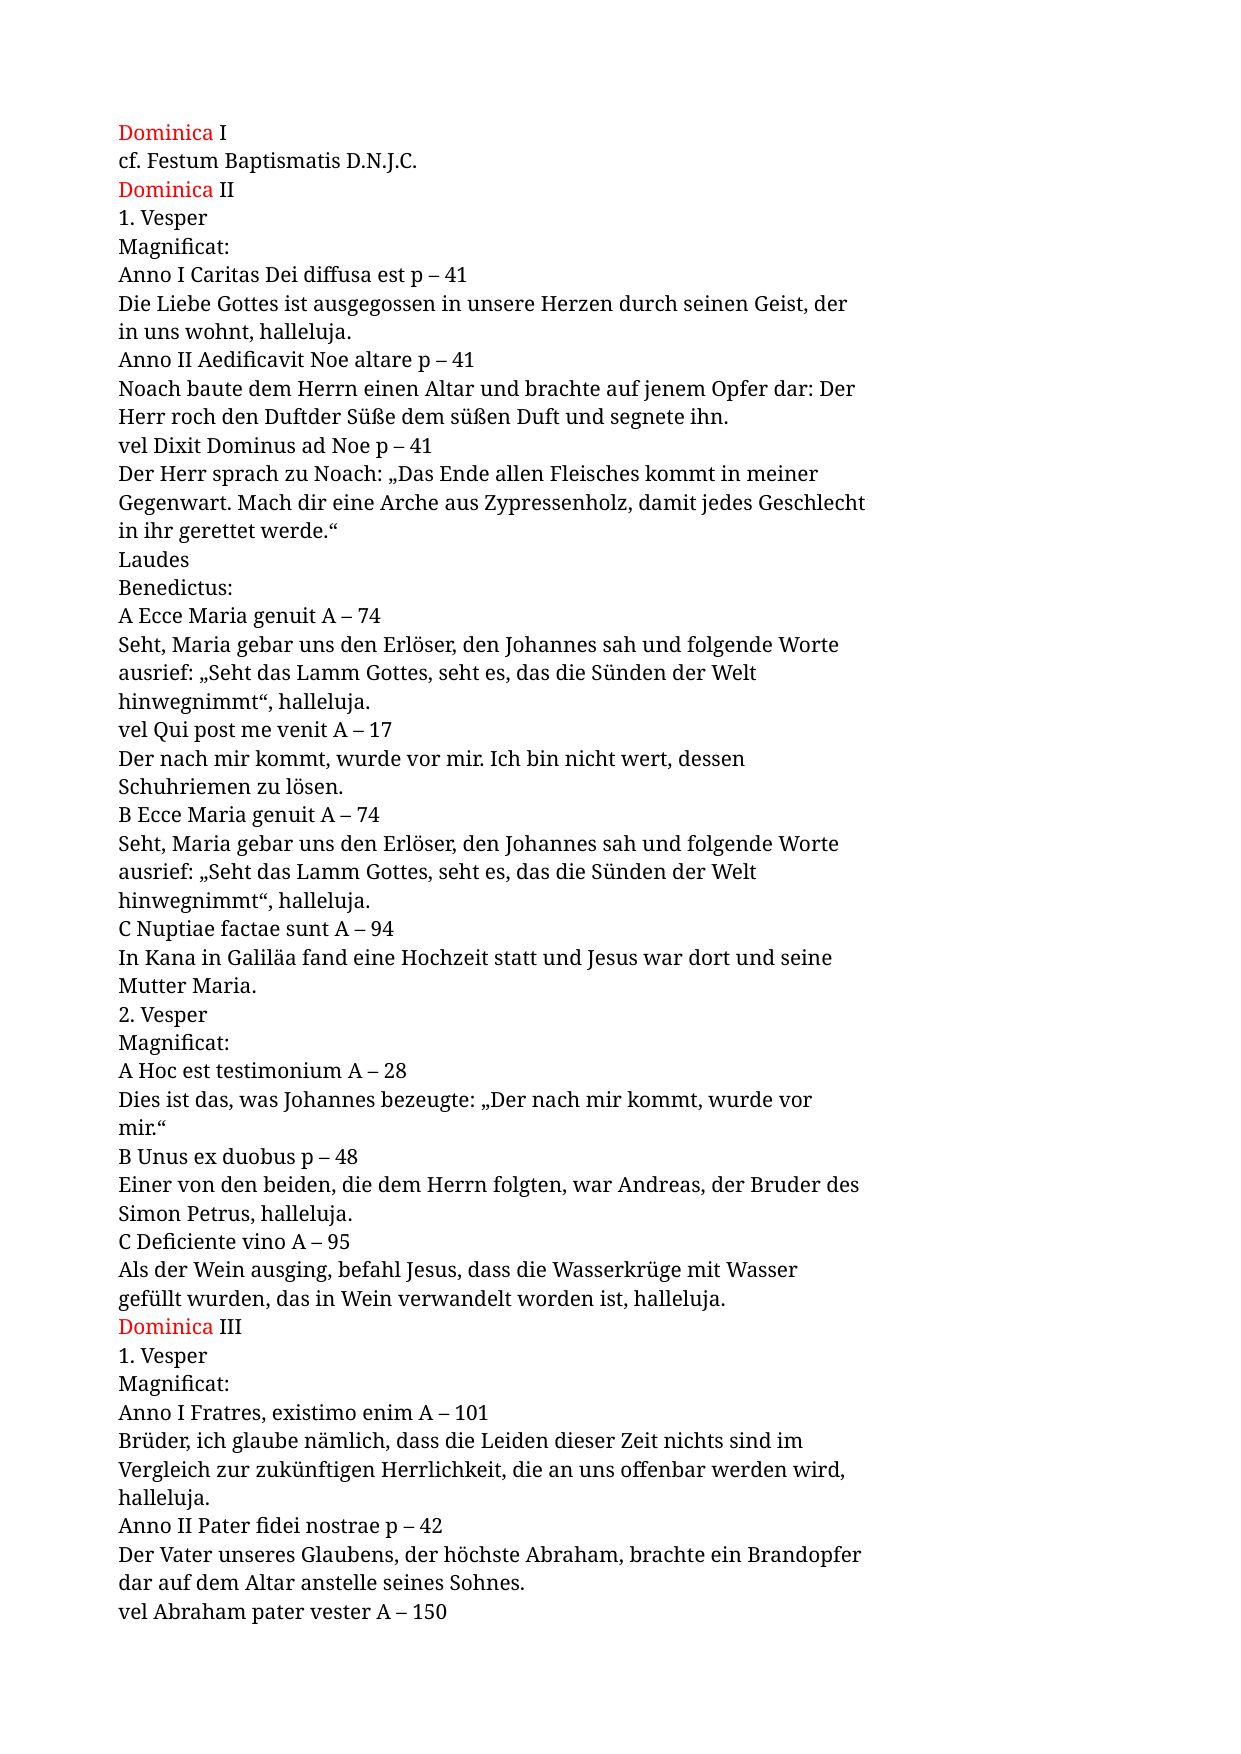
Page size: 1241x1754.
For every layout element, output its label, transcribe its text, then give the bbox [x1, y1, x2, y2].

text Brüder, ich glaube nämlich, dass die Leiden dieser Zeit nichts sind im [118, 1426, 1122, 1455]
text Anno II Aedificavit Noe altare p – 41 [118, 346, 1122, 374]
text Der Vater unseres Glaubens, der höchste Abraham, brachte ein Brandopfer [118, 1540, 1122, 1568]
text Seht, Maria gebar uns den Erlöser, den Johannes sah und folgende Worte [118, 630, 1122, 658]
text Laudes [118, 545, 1122, 573]
text in uns wohnt, halleluja. [118, 317, 1122, 346]
text Magnificat: [118, 232, 1122, 260]
text vel Dixit Dominus ad Noe p – 41 [118, 431, 1122, 459]
text Magnificat: [118, 1369, 1122, 1398]
text gefüllt wurden, das in Wein verwandelt worden ist, halleluja. [118, 1284, 1122, 1312]
text Der nach mir kommt, wurde vor mir. Ich bin nicht wert, dessen [118, 744, 1122, 772]
text 1. Vesper [118, 203, 1122, 232]
text Als der Wein ausging, befahl Jesus, dass die Wasserkrüge mit Wasser [118, 1256, 1122, 1284]
text A Ecce Maria genuit A – 74 [118, 602, 1122, 630]
text Anno I Fratres, existimo enim A – 101 [118, 1398, 1122, 1426]
text Dominica III [118, 1312, 1122, 1341]
text Anno I Caritas Dei diffusa est p – 41 [118, 260, 1122, 289]
text C Deficiente vino A – 95 [118, 1227, 1122, 1256]
text Simon Petrus, halleluja. [118, 1199, 1122, 1227]
text Dies ist das, was Johannes bezeugte: „Der nach mir kommt, wurde vor [118, 1085, 1122, 1113]
text Herr roch den Duftder Süße dem süßen Duft und segnete ihn. [118, 402, 1122, 431]
text hinwegnimmt“, halleluja. [118, 687, 1122, 715]
text 1. Vesper [118, 1341, 1122, 1369]
text Mutter Maria. [118, 971, 1122, 1000]
text Magnificat: [118, 1028, 1122, 1057]
text in ihr gerettet werde.“ [118, 516, 1122, 545]
text Schuhriemen zu lösen. [118, 772, 1122, 801]
text dar auf dem Altar anstelle seines Sohnes. [118, 1568, 1122, 1597]
text ausrief: „Seht das Lamm Gottes, seht es, das die Sünden der Welt [118, 857, 1122, 886]
text A Hoc est testimonium A – 28 [118, 1057, 1122, 1085]
text mir.“ [118, 1113, 1122, 1142]
text Der Herr sprach zu Noach: „Das Ende allen Fleisches kommt in meiner [118, 459, 1122, 488]
text ausrief: „Seht das Lamm Gottes, seht es, das die Sünden der Welt [118, 658, 1122, 687]
text Noach baute dem Herrn einen Altar und brachte auf jenem Opfer dar: Der [118, 374, 1122, 402]
text Anno II Pater fidei nostrae p – 42 [118, 1512, 1122, 1540]
text In Kana in Galiläa fand eine Hochzeit statt und Jesus war dort und seine [118, 943, 1122, 971]
text Die Liebe Gottes ist ausgegossen in unsere Herzen durch seinen Geist, der [118, 289, 1122, 317]
text Gegenwart. Mach dir eine Arche aus Zypressenholz, damit jedes Geschlecht [118, 488, 1122, 516]
text Vergleich zur zukünftigen Herrlichkeit, die an uns offenbar werden wird, [118, 1455, 1122, 1483]
text Dominica II [118, 175, 1122, 203]
text B Ecce Maria genuit A – 74 [118, 801, 1122, 829]
text Benedictus: [118, 573, 1122, 602]
text B Unus ex duobus p – 48 [118, 1142, 1122, 1170]
text vel Qui post me venit A – 17 [118, 715, 1122, 744]
text Einer von den beiden, die dem Herrn folgten, war Andreas, der Bruder des [118, 1170, 1122, 1199]
text vel Abraham pater vester A – 150 [118, 1597, 1122, 1625]
text hinwegnimmt“, halleluja. [118, 886, 1122, 914]
text cf. Festum Baptismatis D.N.J.C. [118, 147, 1122, 175]
text Dominica I [118, 118, 1122, 147]
text Seht, Maria gebar uns den Erlöser, den Johannes sah und folgende Worte [118, 829, 1122, 857]
text 2. Vesper [118, 1000, 1122, 1028]
text halleluja. [118, 1483, 1122, 1512]
text C Nuptiae factae sunt A – 94 [118, 914, 1122, 943]
